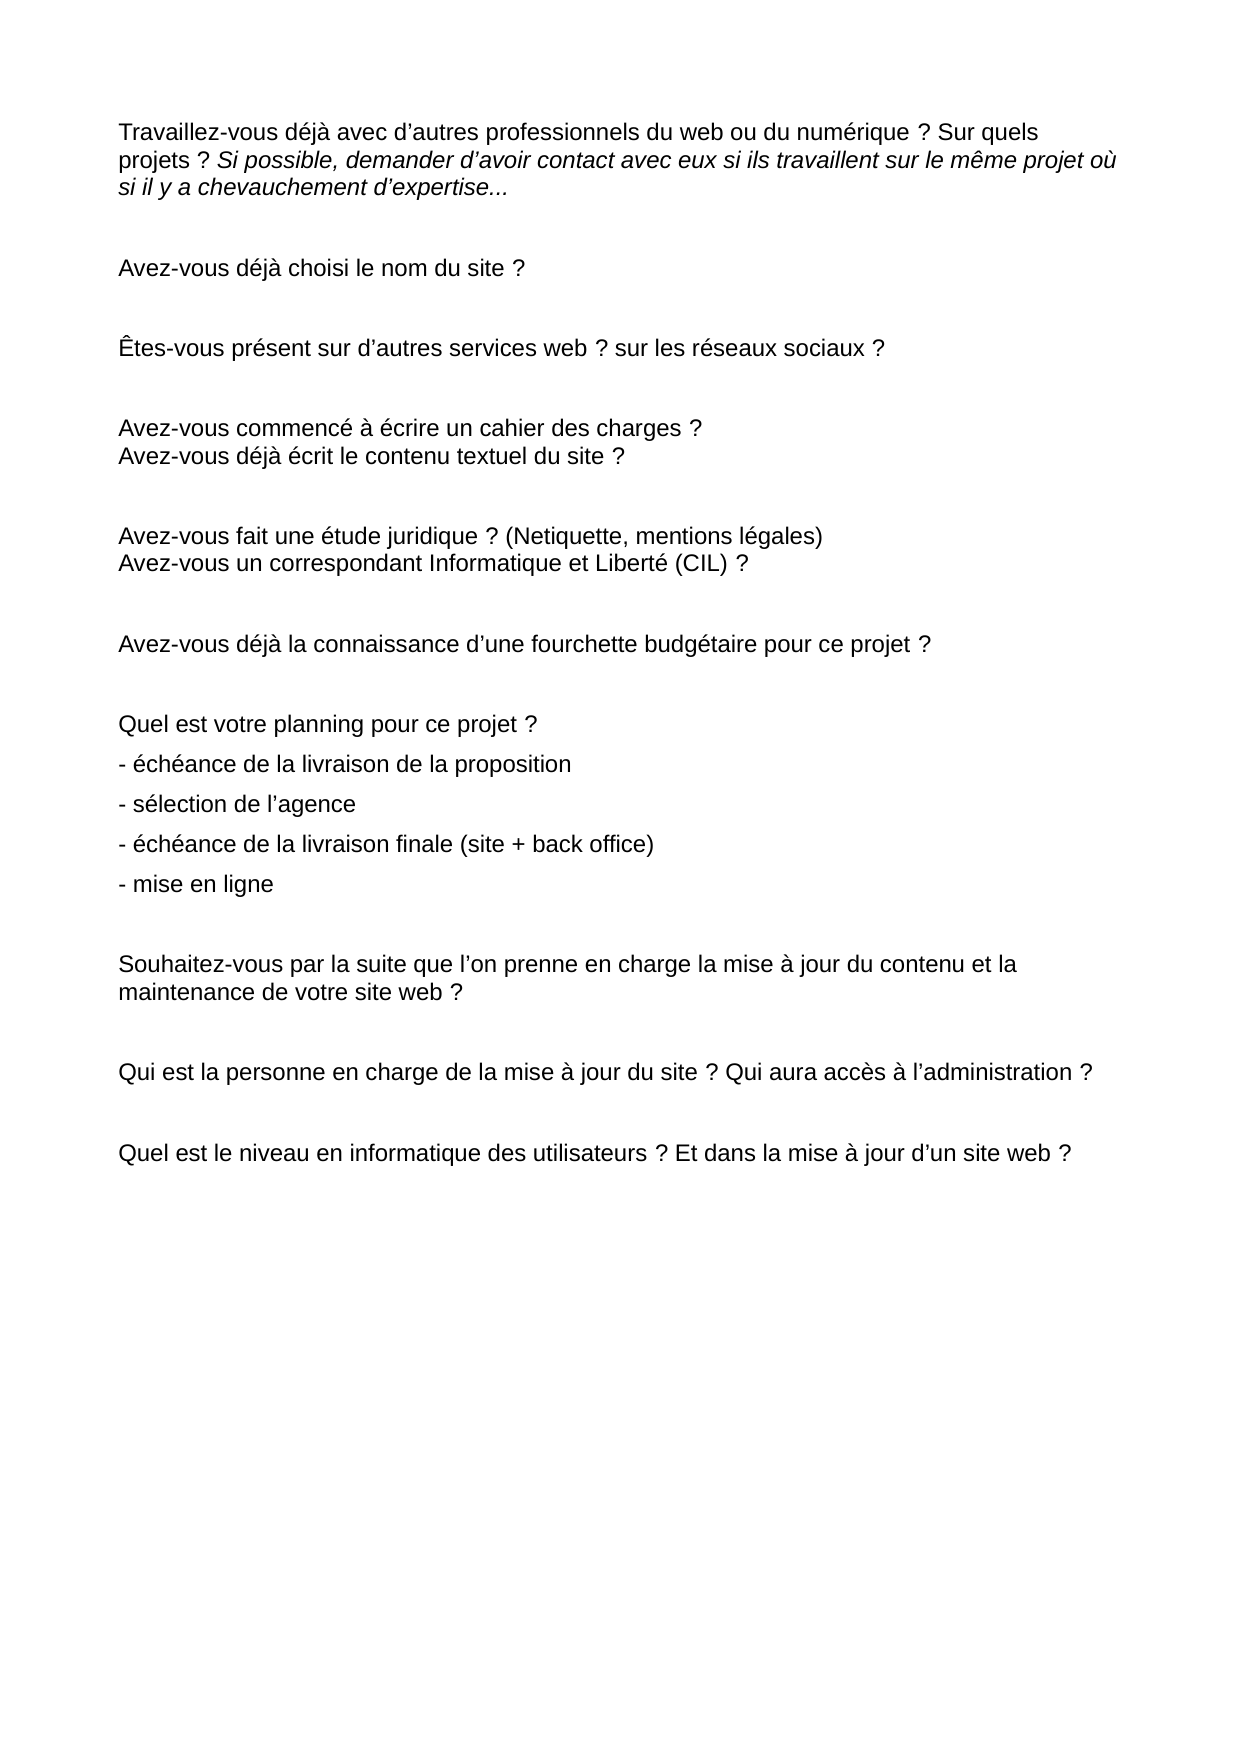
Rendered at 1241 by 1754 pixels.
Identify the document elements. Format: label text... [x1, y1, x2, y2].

text Êtes-vous présent sur d’autres services web ? sur les réseaux sociaux ? [118, 334, 1122, 361]
text Quel est votre planning pour ce projet ? [118, 710, 1122, 737]
text - échéance de la livraison de la proposition [118, 750, 1122, 777]
text Avez-vous fait une étude juridique ? (Netiquette, mentions légales) Avez-vous un correspondant Informatique et Liberté (CIL) ? [118, 522, 1122, 577]
text - échéance de la livraison finale (site + back office) [118, 830, 1122, 858]
text Avez-vous commencé à écrire un cahier des charges ? Avez-vous déjà écrit le contenu textuel du site ? [118, 414, 1122, 469]
text Travaillez-vous déjà avec d’autres professionnels du web ou du numérique ? Sur quels projets ? Si possible, demander d’avoir contact avec eux si ils travaillent sur le même projet où si il y a chevauchement d’expertise... [118, 118, 1122, 201]
text Souhaitez-vous par la suite que l’on prenne en charge la mise à jour du contenu et la maintenance de votre site web ? [118, 950, 1122, 1006]
text Avez-vous déjà choisi le nom du site ? [118, 253, 1122, 281]
text Qui est la personne en charge de la mise à jour du site ? Qui aura accès à l’administration ? [118, 1058, 1122, 1086]
text - sélection de l’agence [118, 790, 1122, 818]
text Quel est le niveau en informatique des utilisateurs ? Et dans la mise à jour d’un site web ? [118, 1138, 1122, 1166]
text - mise en ligne [118, 870, 1122, 898]
text Avez-vous déjà la connaissance d’une fourchette budgétaire pour ce projet ? [118, 629, 1122, 657]
